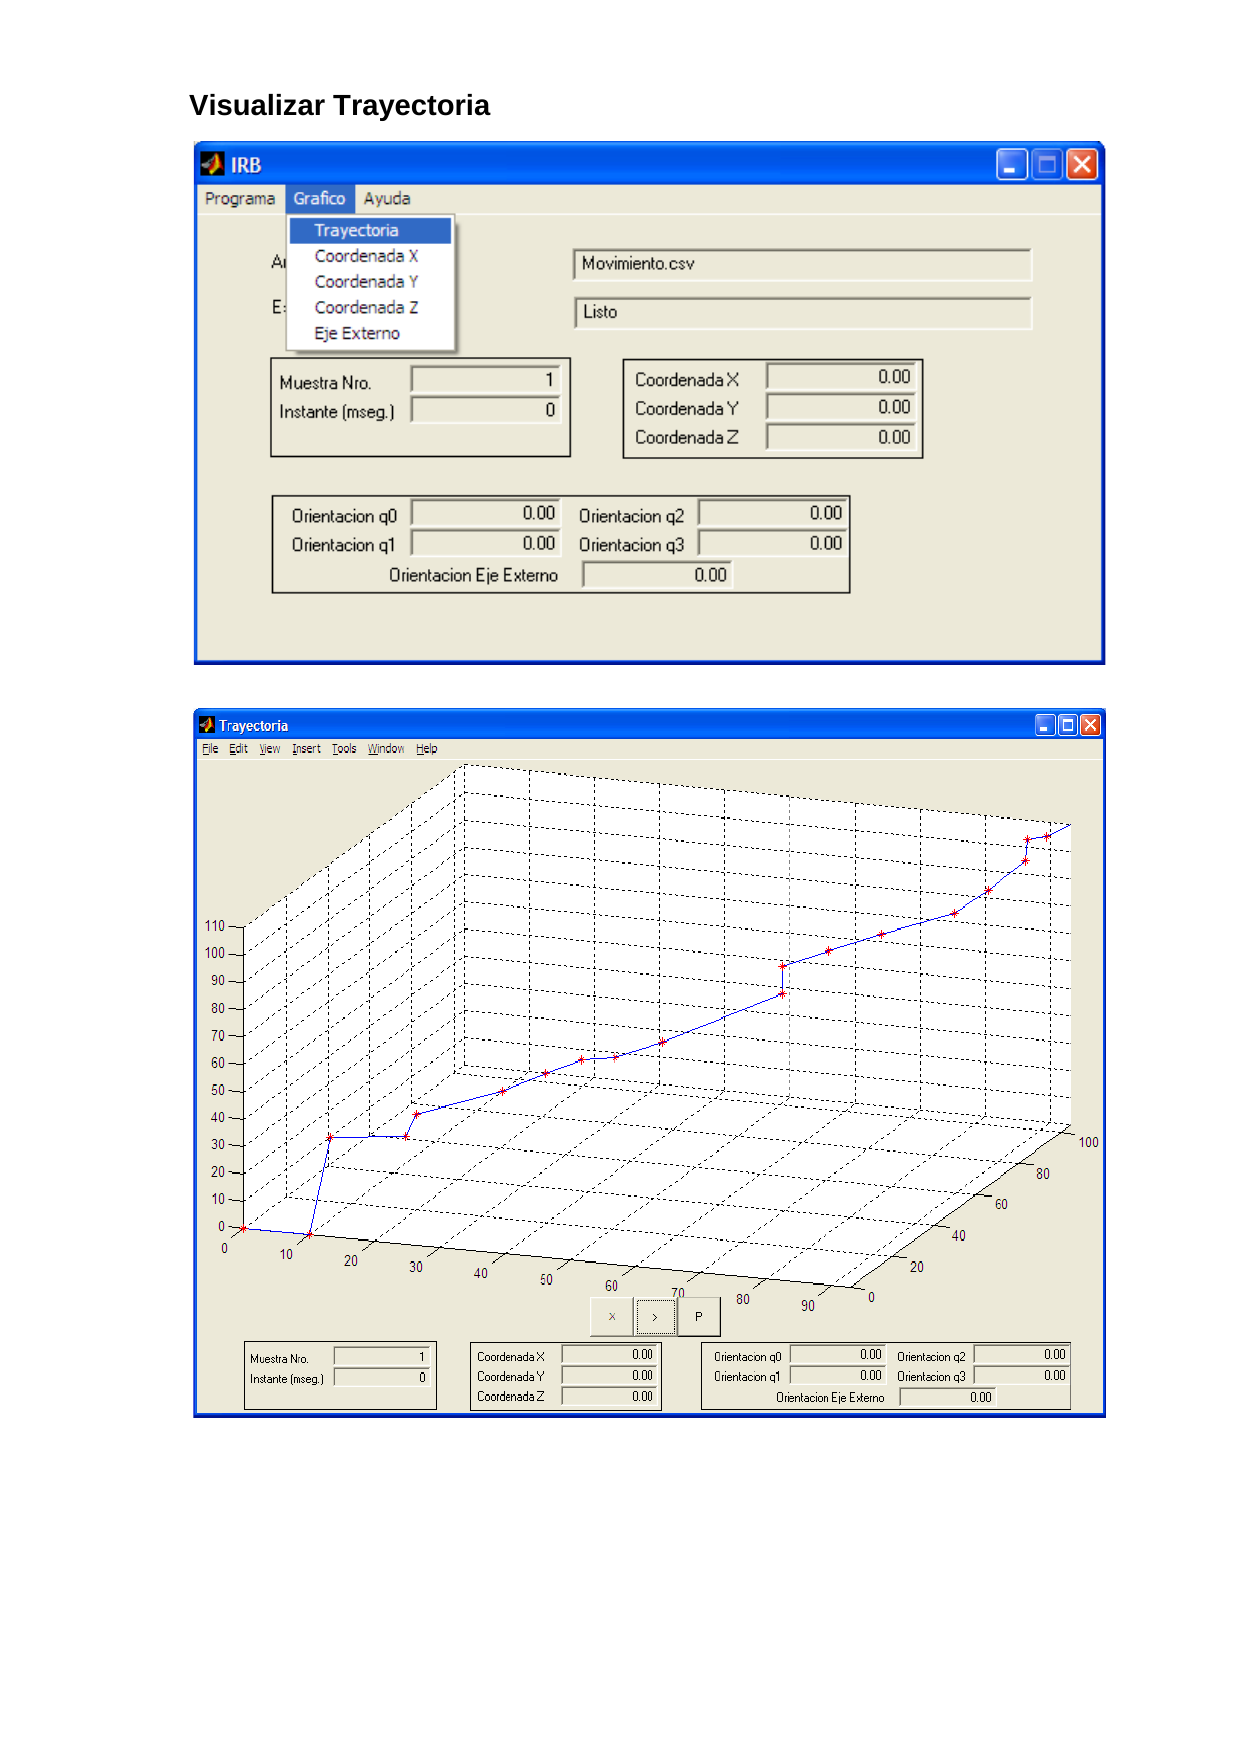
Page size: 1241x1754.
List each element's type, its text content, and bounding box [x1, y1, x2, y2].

subtitle Visualizar Trayectoria [177, 88, 1122, 121]
picture [193, 708, 1106, 1418]
picture [193, 141, 1106, 665]
